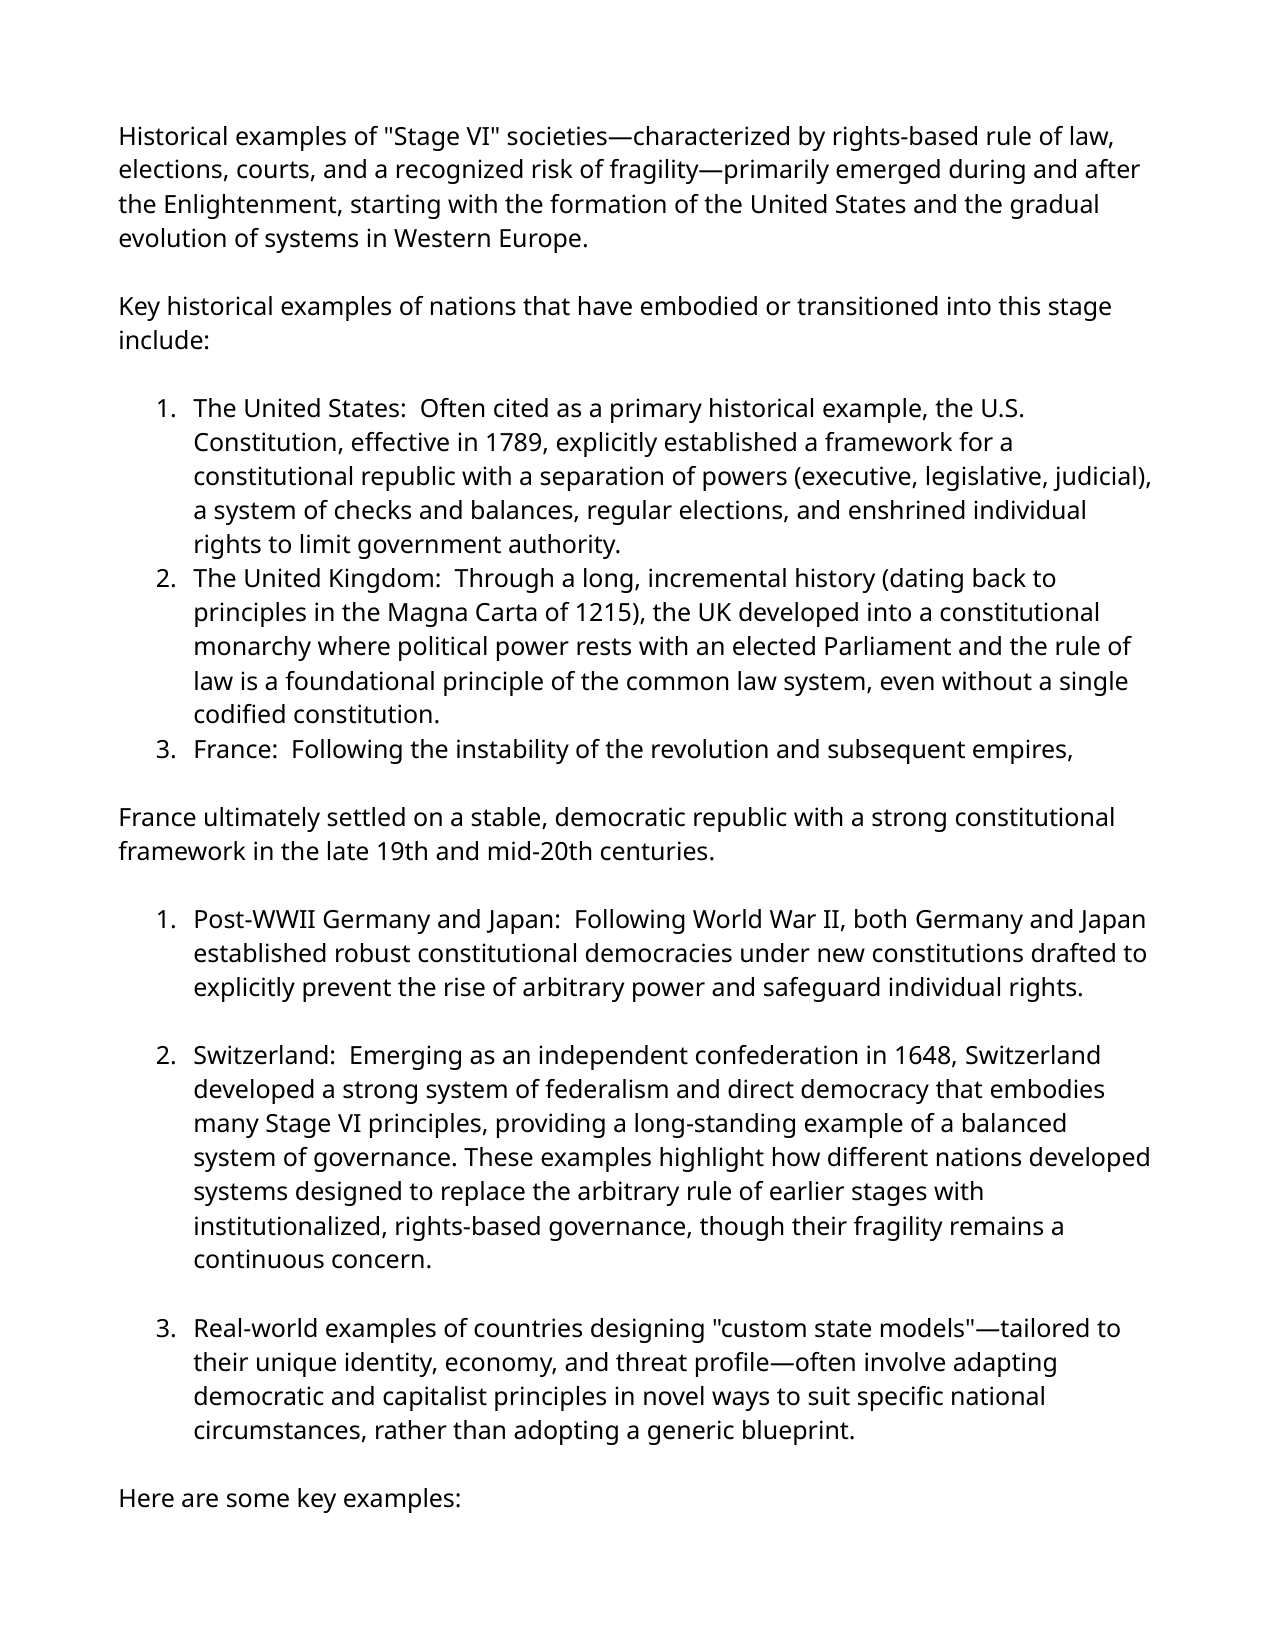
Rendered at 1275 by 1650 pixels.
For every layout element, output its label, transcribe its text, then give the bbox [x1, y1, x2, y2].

list France: Following the instability of the revolution and subsequent empires, [156, 731, 1157, 765]
list Switzerland: Emerging as an independent confederation in 1648, Switzerland developed a strong system of federalism and direct democracy that embodies many Stage VI principles, providing a long-standing example of a balanced system of governance. These examples highlight how different nations developed systems designed to replace the arbitrary rule of earlier stages with institutionalized, rights-based governance, though their fragility remains a continuous concern. [156, 1038, 1157, 1276]
list The United Kingdom: Through a long, incremental history (dating back to principles in the Magna Carta of 1215), the UK developed into a constitutional monarchy where political power rests with an elected Parliament and the rule of law is a foundational principle of the common law system, even without a single codified constitution. [156, 561, 1157, 731]
list The United States: Often cited as a primary historical example, the U.S. Constitution, effective in 1789, explicitly established a framework for a constitutional republic with a separation of powers (executive, legislative, judicial), a system of checks and balances, regular elections, and enshrined individual rights to limit government authority. [156, 391, 1157, 561]
list Post-WWII Germany and Japan: Following World War II, both Germany and Japan established robust constitutional democracies under new constitutions drafted to explicitly prevent the rise of arbitrary power and safeguard individual rights. [156, 902, 1157, 1004]
list France ultimately settled on a stable, democratic republic with a strong constitutional framework in the late 19th and mid-20th centuries. [118, 799, 1157, 867]
text Key historical examples of nations that have embodied or transitioned into this stage include: [118, 288, 1157, 357]
list Real-world examples of countries designing "custom state models"—tailored to their unique identity, economy, and threat profile—often involve adapting democratic and capitalist principles in novel ways to suit specific national circumstances, rather than adopting a generic blueprint. [156, 1310, 1157, 1447]
text Historical examples of "Stage VI" societies—characterized by rights-based rule of law, elections, courts, and a recognized risk of fragility—primarily emerged during and after the Enlightenment, starting with the formation of the United States and the gradual evolution of systems in Western Europe. [118, 118, 1157, 254]
text Here are some key examples: [118, 1481, 1157, 1515]
